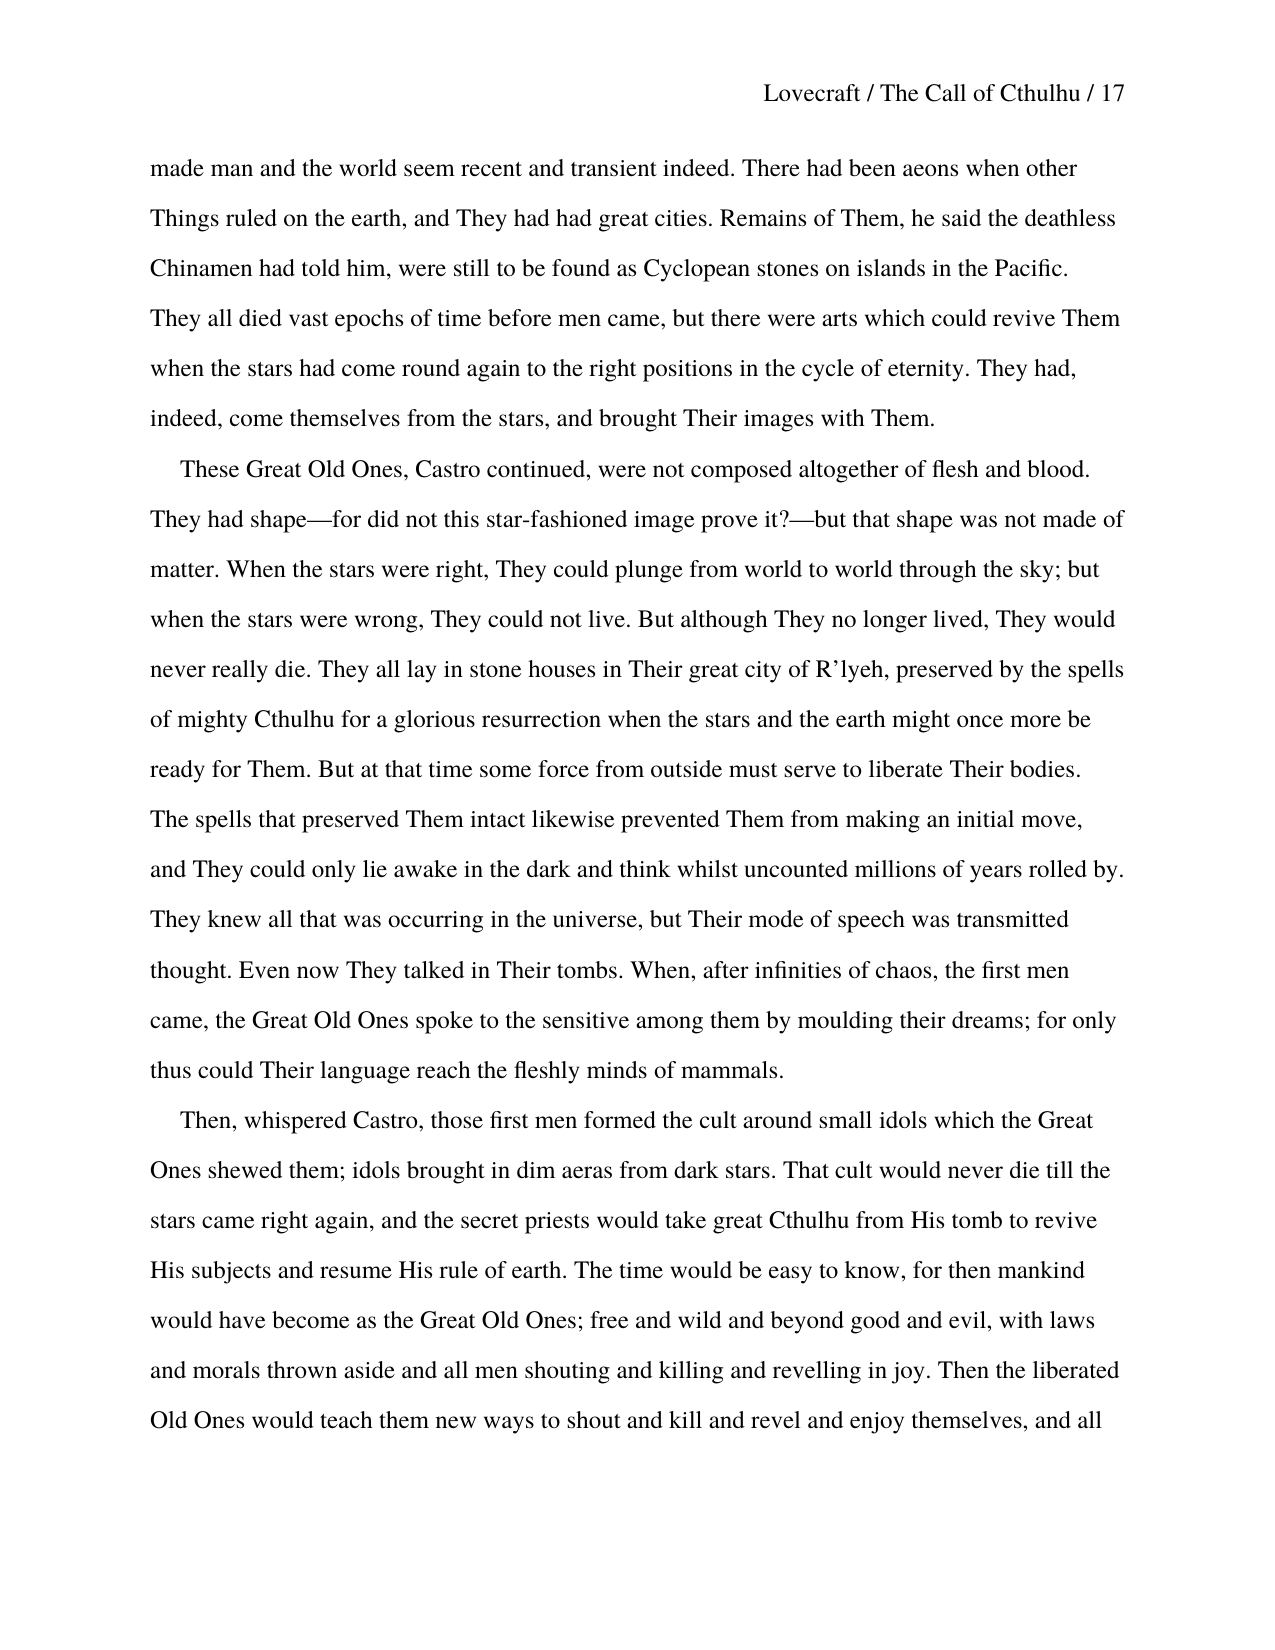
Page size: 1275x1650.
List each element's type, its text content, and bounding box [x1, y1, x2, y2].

text Then, whispered Castro, those first men formed the cult around small idols which the Great Ones shewed them; idols brought in dim aeras from dark stars. That cult would never die till the stars came right again, and the secret priests would take great Cthulhu from His tomb to revive His subjects and resume His rule of earth. The time would be easy to know, for then mankind would have become as the Great Old Ones; free and wild and beyond good and evil, with laws and morals thrown aside and all men shouting and killing and revelling in joy. Then the liberated Old Ones would teach them new ways to shout and kill and revel and enjoy themselves, and all [150, 1102, 1125, 1436]
text These Great Old Ones, Castro continued, were not composed altogether of flesh and blood. They had shape—for did not this star-fashioned image prove it?—but that shape was not made of matter. When the stars were right, They could plunge from world to world through the sky; but when the stars were wrong, They could not live. But although They no longer lived, They would never really die. They all lay in stone houses in Their great city of R’lyeh, preserved by the spells of mighty Cthulhu for a glorious resurrection when the stars and the earth might once more be ready for Them. But at that time some force from outside must serve to liberate Their bodies. The spells that preserved Them intact likewise prevented Them from making an initial move, and They could only lie awake in the dark and think whilst uncounted millions of years rolled by. They knew all that was occurring in the universe, but Their mode of speech was transmitted thought. Even now They talked in Their tombs. When, after infinities of chaos, the first men came, the Great Old Ones spoke to the sensitive among them by moulding their dreams; for only thus could Their language reach the fleshly minds of mammals. [150, 451, 1125, 1085]
text made man and the world seem recent and transient indeed. There had been aeons when other Things ruled on the earth, and They had had great cities. Remains of Them, he said the deathless Chinamen had told him, were still to be found as Cyclopean stones on islands in the Pacific. They all died vast epochs of time before men came, but there were arts which could revive Them when the stars had come round again to the right positions in the cycle of eternity. They had, indeed, come themselves from the stars, and brought Their images with Them. [150, 150, 1125, 434]
